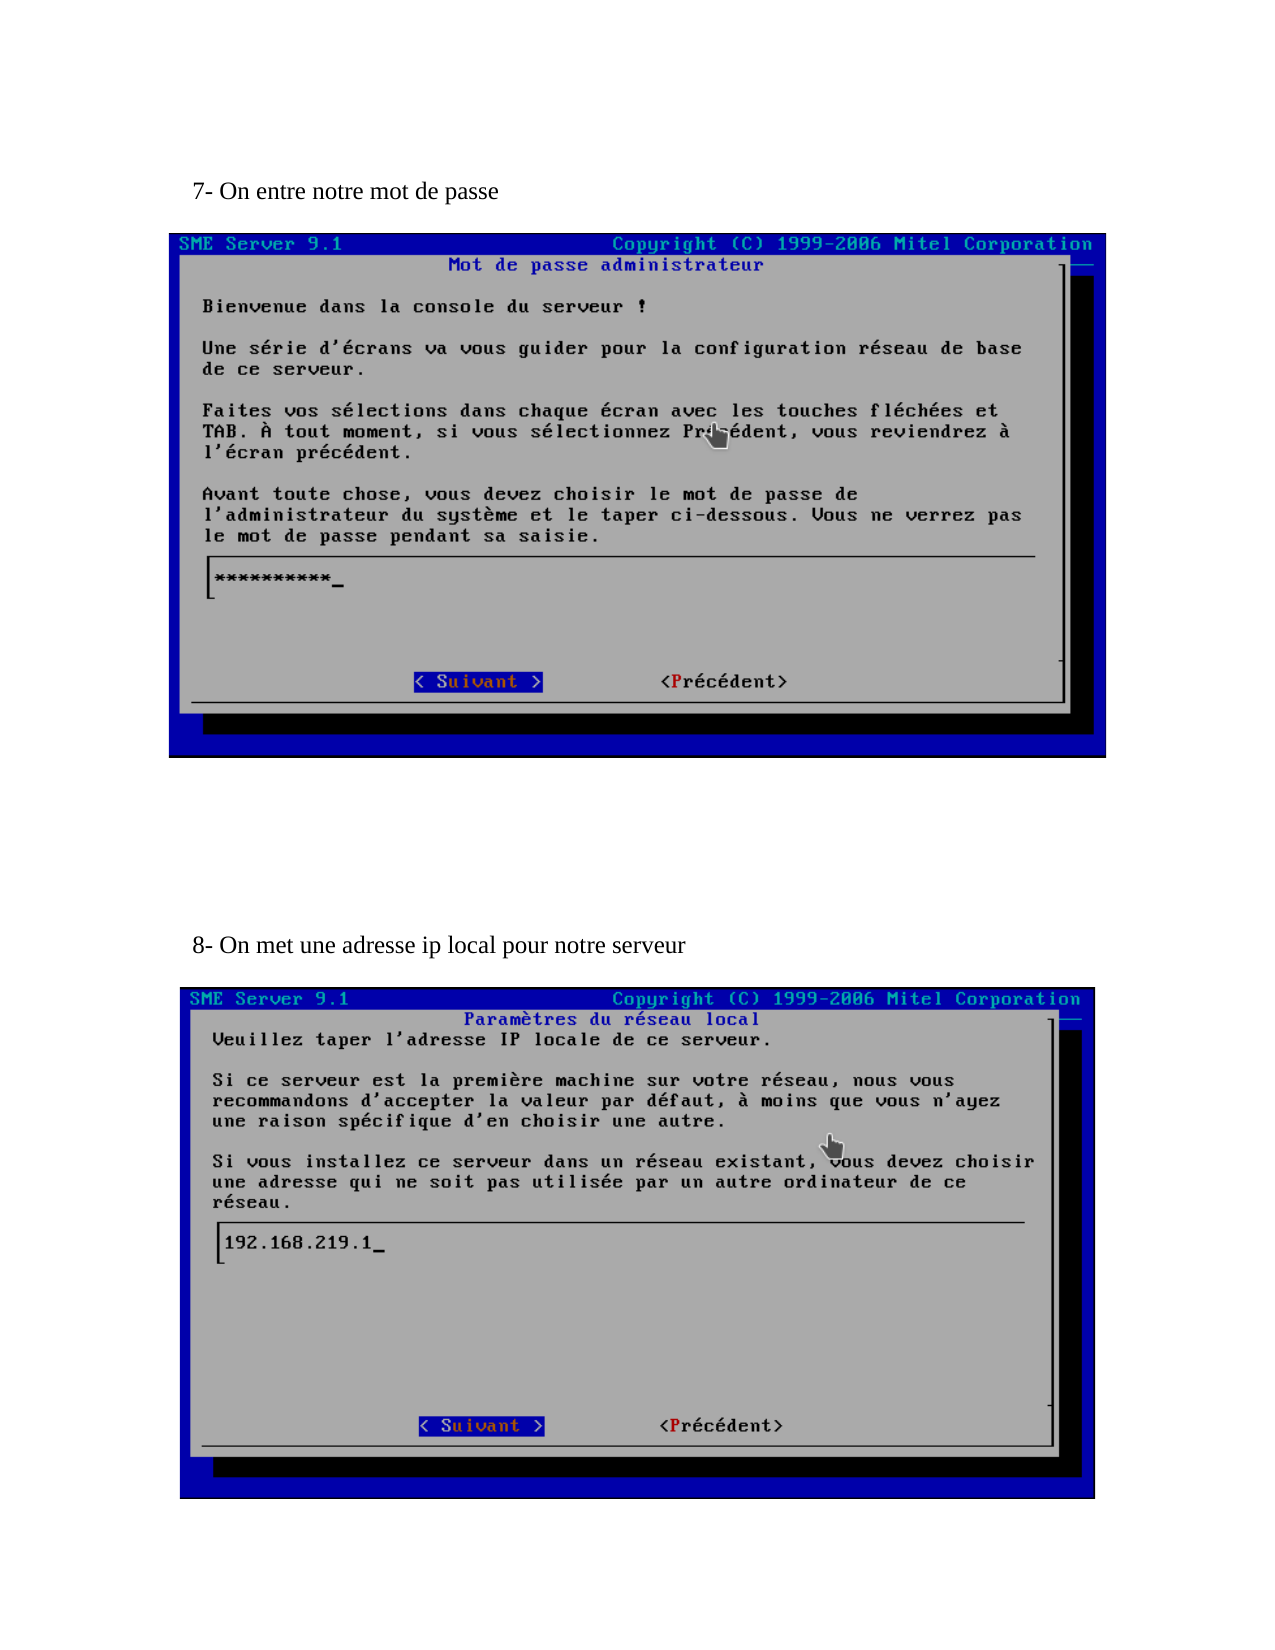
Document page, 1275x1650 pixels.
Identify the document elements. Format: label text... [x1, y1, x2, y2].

picture [168, 233, 1107, 758]
text 8- On met une adresse ip local pour notre serveur [118, 930, 1157, 959]
text 7- On entre notre mot de passe [118, 176, 1157, 205]
picture [179, 987, 1096, 1499]
